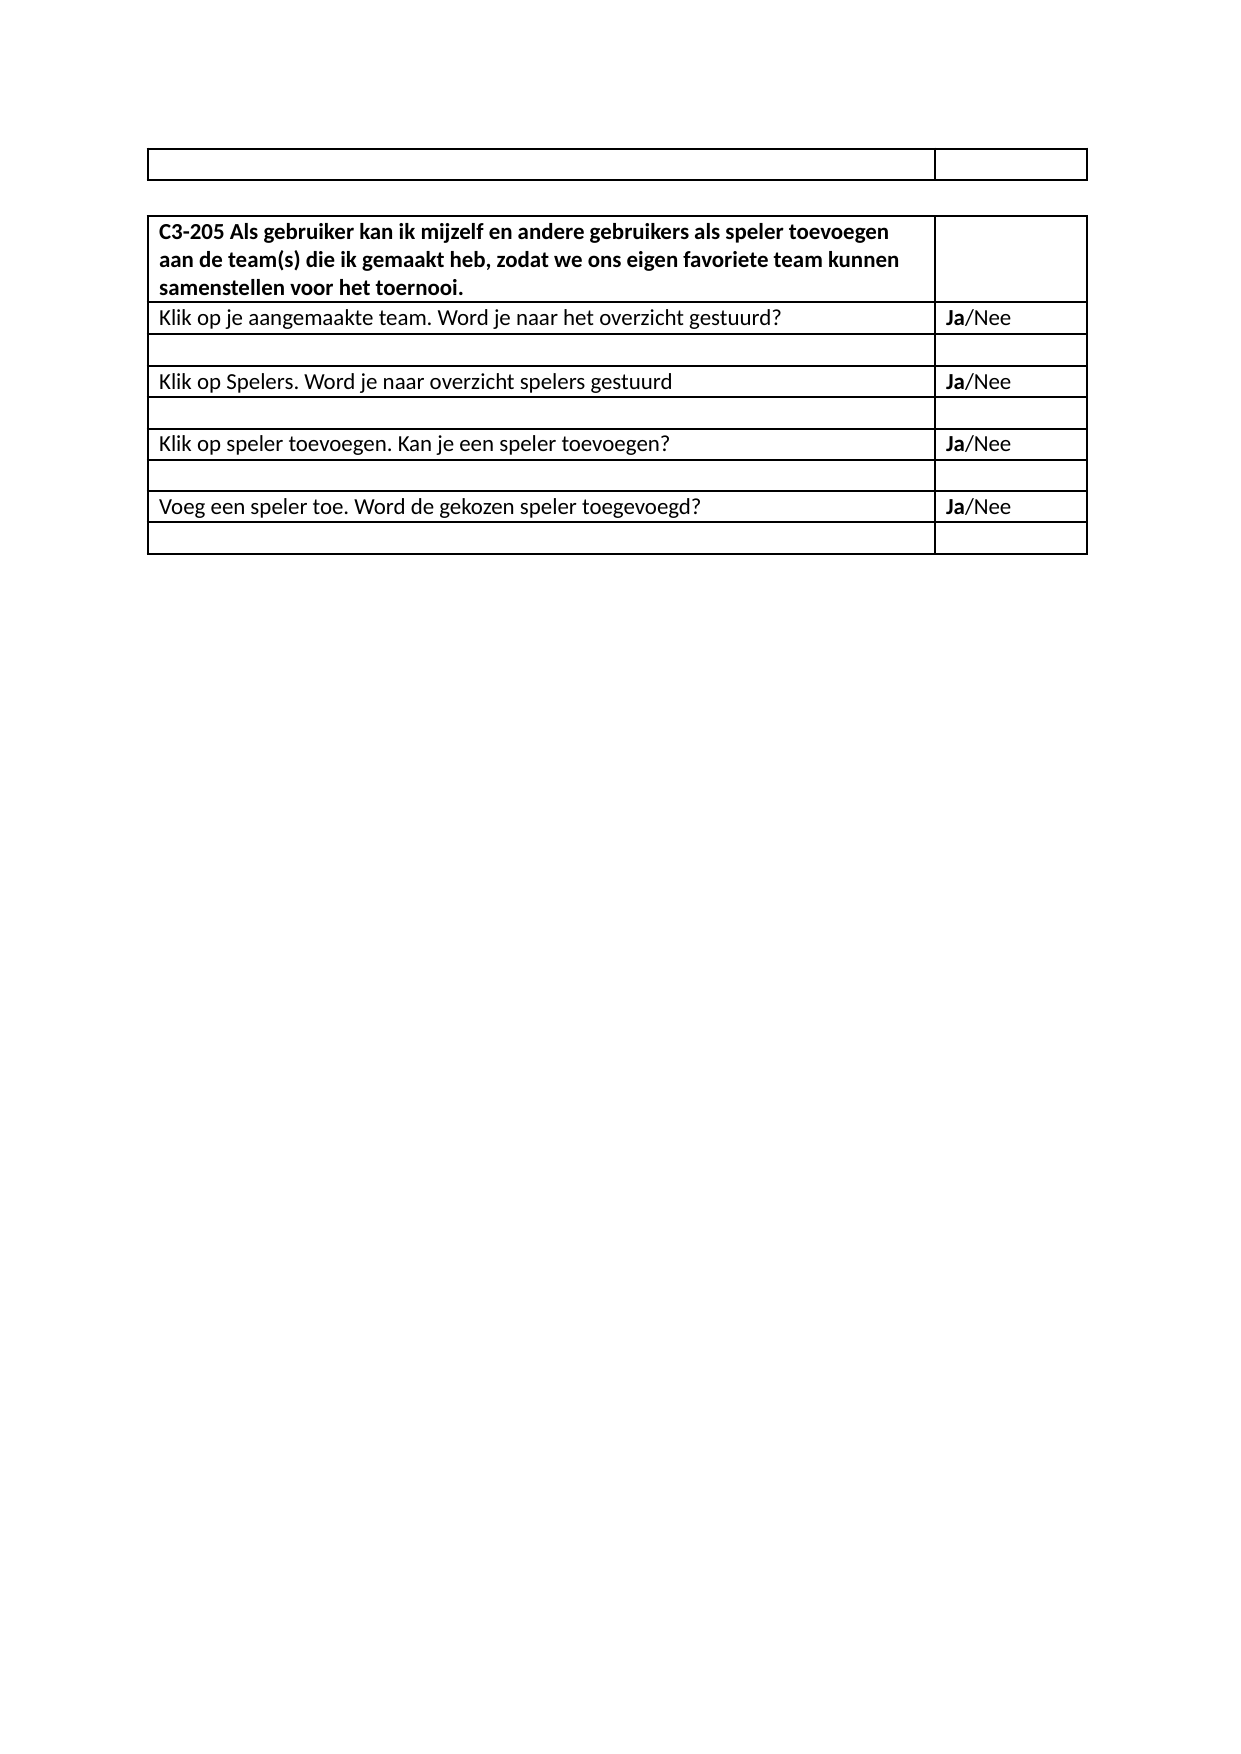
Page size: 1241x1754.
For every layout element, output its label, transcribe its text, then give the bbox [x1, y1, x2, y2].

table_cell Klik op speler toevoegen. Kan je een speler toevoegen? [149, 430, 934, 459]
table_cell Klik op Spelers. Word je naar overzicht spelers gestuurd [149, 367, 934, 396]
table_cell Ja/Nee [936, 303, 1086, 333]
table_cell [936, 335, 1086, 365]
table_header [936, 217, 1086, 301]
table_cell Ja/Nee [936, 367, 1086, 396]
table_cell Ja/Nee [936, 430, 1086, 459]
table_cell [149, 398, 934, 427]
table_cell Voeg een speler toe. Word de gekozen speler toegevoegd? [149, 492, 934, 521]
table_cell [936, 523, 1086, 552]
table_cell [149, 523, 934, 552]
table_cell [149, 335, 934, 365]
table_cell Ja/Nee [936, 492, 1086, 521]
table_cell [936, 150, 1086, 179]
table_header C3-205 Als gebruiker kan ik mijzelf en andere gebruikers als speler toevoegen aan de team(s) die ik gemaakt heb, zodat we ons eigen favoriete team kunnen samenstellen voor het toernooi. [149, 217, 934, 301]
table_cell [149, 150, 934, 179]
table_cell [149, 461, 934, 490]
table_cell [936, 398, 1086, 427]
table_cell Klik op je aangemaakte team. Word je naar het overzicht gestuurd? [149, 303, 934, 333]
table_cell [936, 461, 1086, 490]
